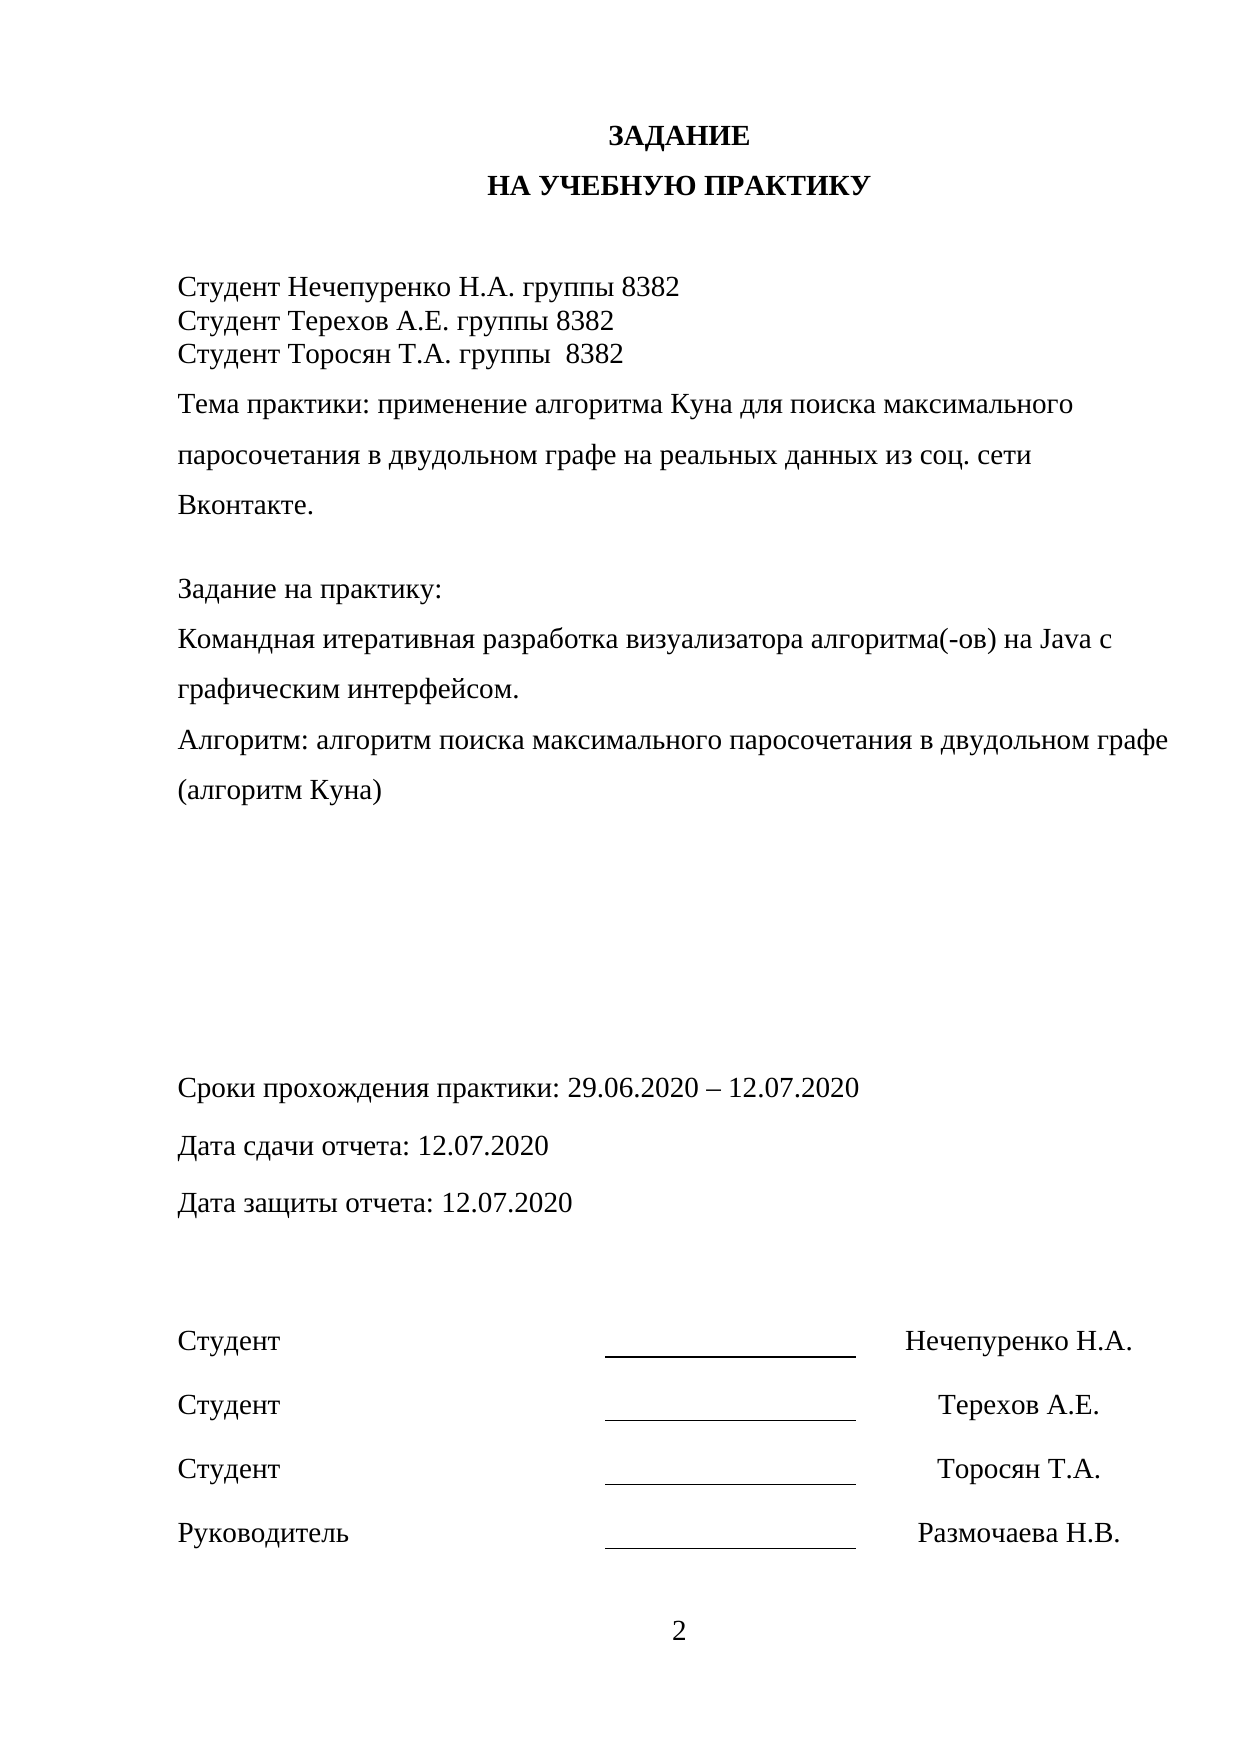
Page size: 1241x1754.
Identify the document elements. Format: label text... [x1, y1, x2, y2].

table_cell [605, 1485, 856, 1548]
table_cell [605, 1293, 856, 1356]
text ЗАДАНИЕ [177, 118, 1181, 152]
table_cell Сроки прохождения практики: 29.06.2020 – 12.07.2020 [166, 1071, 1181, 1128]
table_cell Студент [166, 1420, 605, 1484]
table_cell Дата сдачи отчета: 12.07.2020 [166, 1128, 1181, 1185]
table_cell Студент Терехов А.Е. группы 8382 [166, 303, 1181, 336]
table_cell Размочаева Н.В. [856, 1484, 1181, 1548]
table_header Студент Нечепуренко Н.А. группы 8382 [166, 269, 1181, 303]
table_cell Терехов А.Е. [856, 1356, 1181, 1420]
table_cell Студент Торосян Т.А. группы 8382 Тема практики: применение алгоритма Куна для поиска максимального паросочетания в двудольном графе на реальных данных из соц. сети Вконтакте. [166, 336, 1181, 571]
table_cell Задание на практику: Командная итеративная разработка визуализатора алгоритма(-ов) на Java с графическим интерфейсом. Алгоритм: алгоритм поиска максимального паросочетания в двудольном графе (алгоритм Куна) [166, 571, 1181, 1071]
table_cell Руководитель [166, 1484, 605, 1548]
table_cell Торосян Т.А. [856, 1420, 1181, 1484]
table_cell [605, 1421, 856, 1484]
text на учебную практику [177, 168, 1181, 202]
table_cell Нечепуренко Н.А. [856, 1293, 1181, 1356]
table_cell [605, 1358, 856, 1420]
table_cell Дата защиты отчета: 12.07.2020 [166, 1185, 1181, 1242]
table_cell [166, 1242, 1181, 1292]
table_cell Студент [166, 1356, 605, 1420]
table_cell Студент [166, 1293, 605, 1356]
